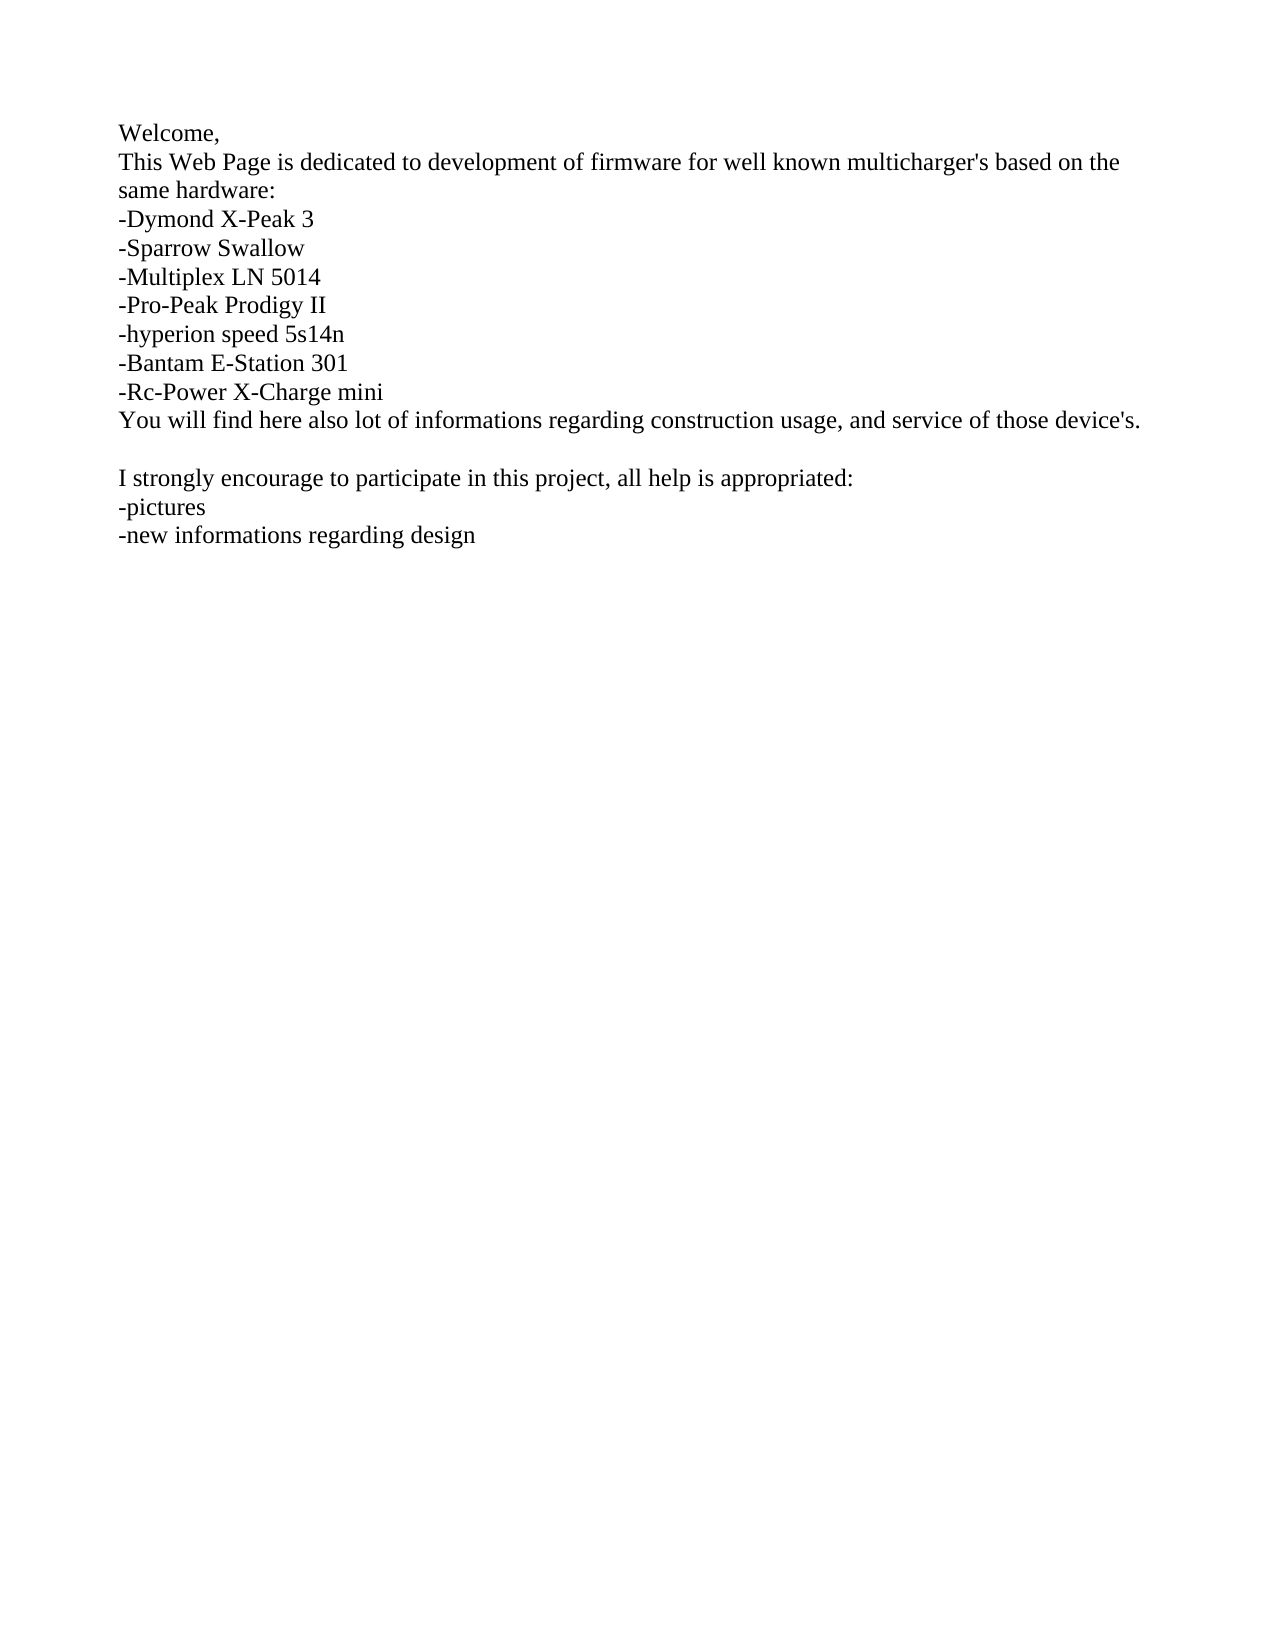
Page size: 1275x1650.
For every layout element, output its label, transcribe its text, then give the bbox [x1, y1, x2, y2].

text Welcome, [118, 118, 1157, 147]
text -Rc-Power X-Charge mini [118, 377, 1157, 406]
text -Multiplex LN 5014 [118, 262, 1157, 291]
text -hyperion speed 5s14n [118, 319, 1157, 348]
text -Dymond X-Peak 3 [118, 204, 1157, 233]
text -Sparrow Swallow [118, 233, 1157, 262]
text -pictures [118, 492, 1157, 521]
text -Bantam E-Station 301 [118, 348, 1157, 377]
text You will find here also lot of informations regarding construction usage, and service of those device's. [118, 406, 1157, 434]
text -new informations regarding design [118, 521, 1157, 549]
text This Web Page is dedicated to development of firmware for well known multicharger's based on the same hardware: [118, 147, 1157, 204]
text I strongly encourage to participate in this project, all help is appropriated: [118, 463, 1157, 492]
text -Pro-Peak Prodigy II [118, 291, 1157, 319]
